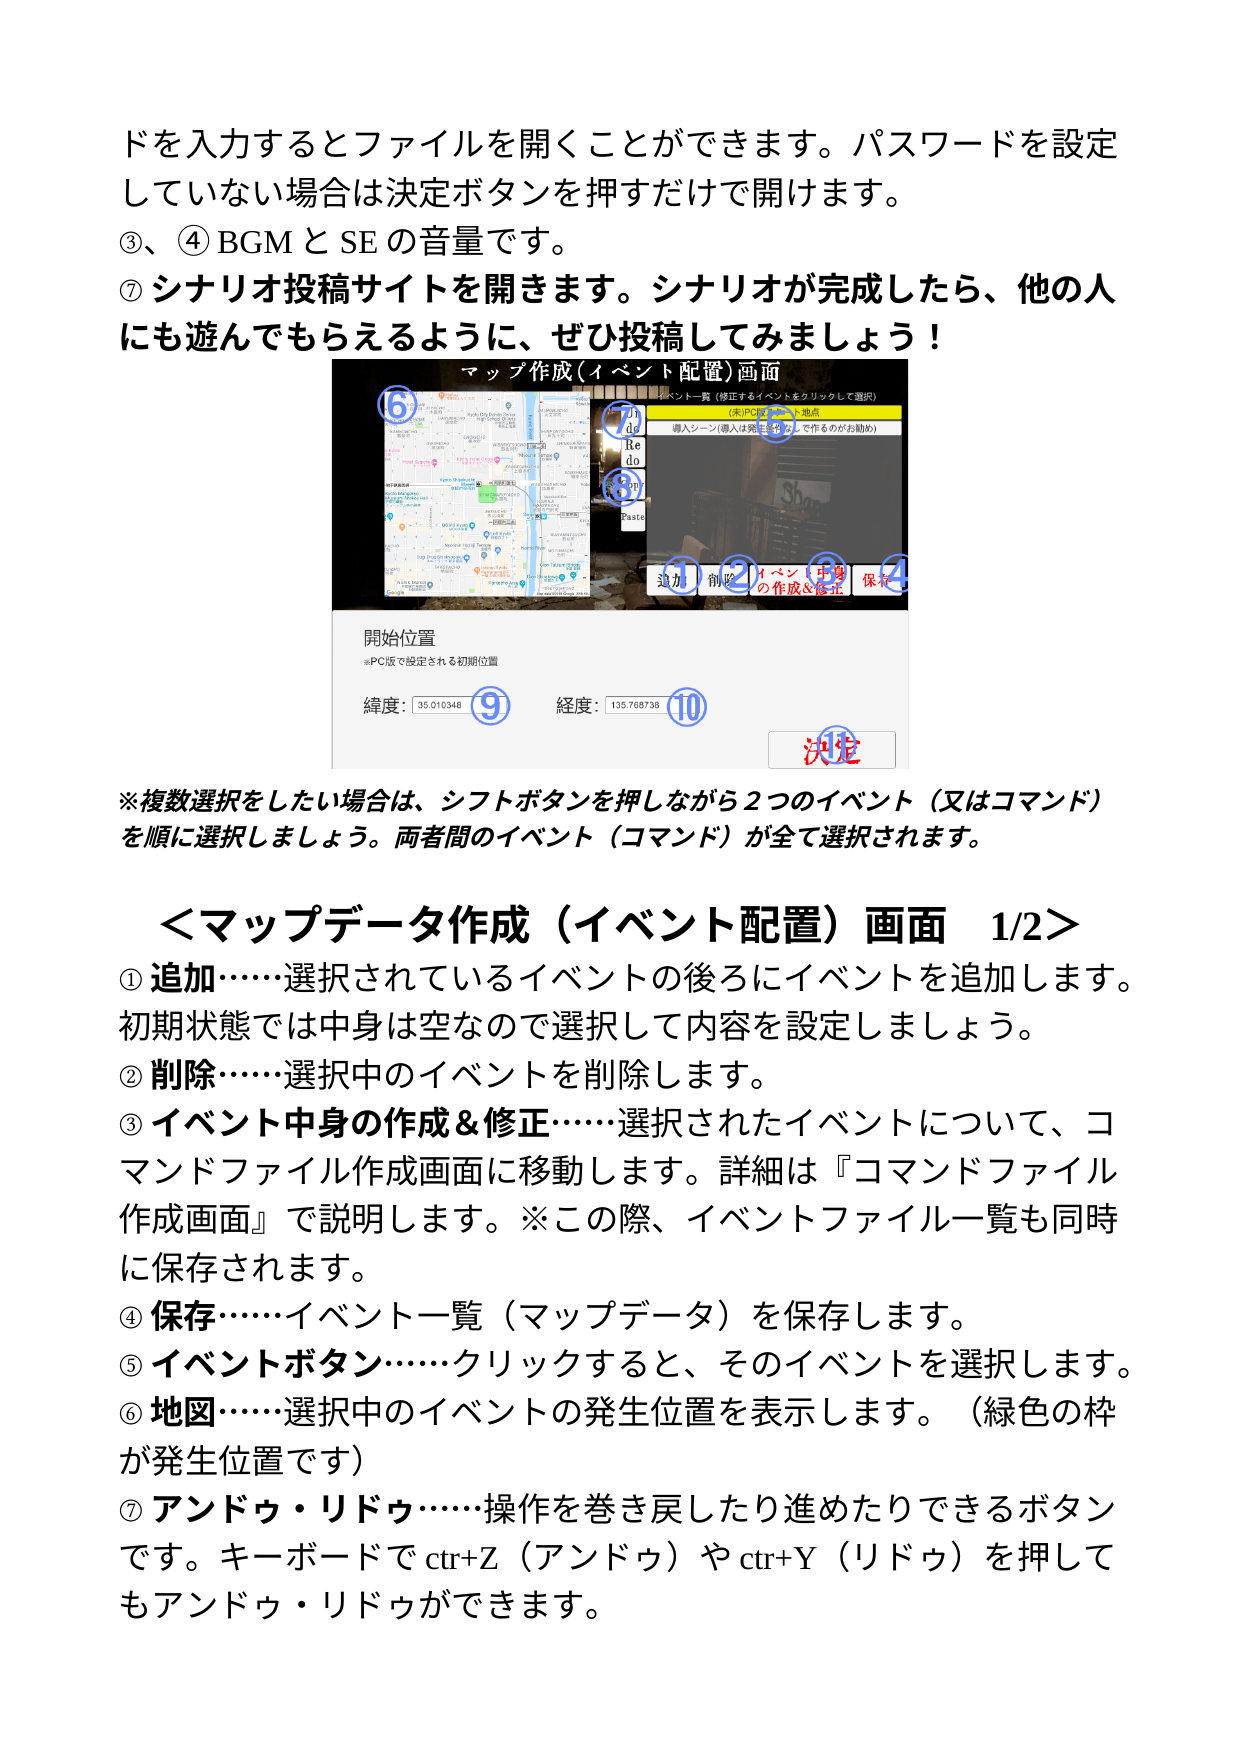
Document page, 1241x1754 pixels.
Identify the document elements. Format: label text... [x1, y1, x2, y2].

text ⑦アンドゥ・リドゥ……操作を巻き戻したり進めたりできるボタンです。キーボードでctr+Z（アンドゥ）やctr+Y（リドゥ）を押してもアンドゥ・リドゥができます。 [118, 1483, 1122, 1627]
text ⑥地図……選択中のイベントの発生位置を表示します。（緑色の枠が発生位置です） [118, 1386, 1122, 1483]
text ＜マップデータ作成（イベント配置）画面 1/2＞ [118, 892, 1122, 952]
text ④保存……イベント一覧（マップデータ）を保存します。 [118, 1290, 1122, 1338]
text ⑤イベントボタン……クリックすると、そのイベントを選択します。 [118, 1338, 1122, 1386]
text ⑦シナリオ投稿サイトを開きます。シナリオが完成したら、他の人にも遊んでもらえるように、ぜひ投稿してみましょう！ [118, 263, 1122, 359]
text ②削除……選択中のイベントを削除します。 [118, 1048, 1122, 1097]
text ③イベント中身の作成＆修正……選択されたイベントについて、コマンドファイル作成画面に移動します。詳細は『コマンドファイル作成画面』で説明します。※この際、イベントファイル一覧も同時に保存されます。 [118, 1097, 1122, 1290]
text ①追加……選択されているイベントの後ろにイベントを追加します。初期状態では中身は空なので選択して内容を設定しましょう。 [118, 952, 1122, 1048]
text ※複数選択をしたい場合は、シフトボタンを押しながら２つのイベント（又はコマンド）を順に選択しましょう。両者間のイベント（コマンド）が全て選択されます。 [118, 781, 1122, 853]
text ドを入力するとファイルを開くことができます。パスワードを設定していない場合は決定ボタンを押すだけで開けます。 [118, 118, 1122, 214]
picture [331, 359, 909, 769]
text ③、④BGMとSEの音量です。 [118, 214, 1122, 263]
